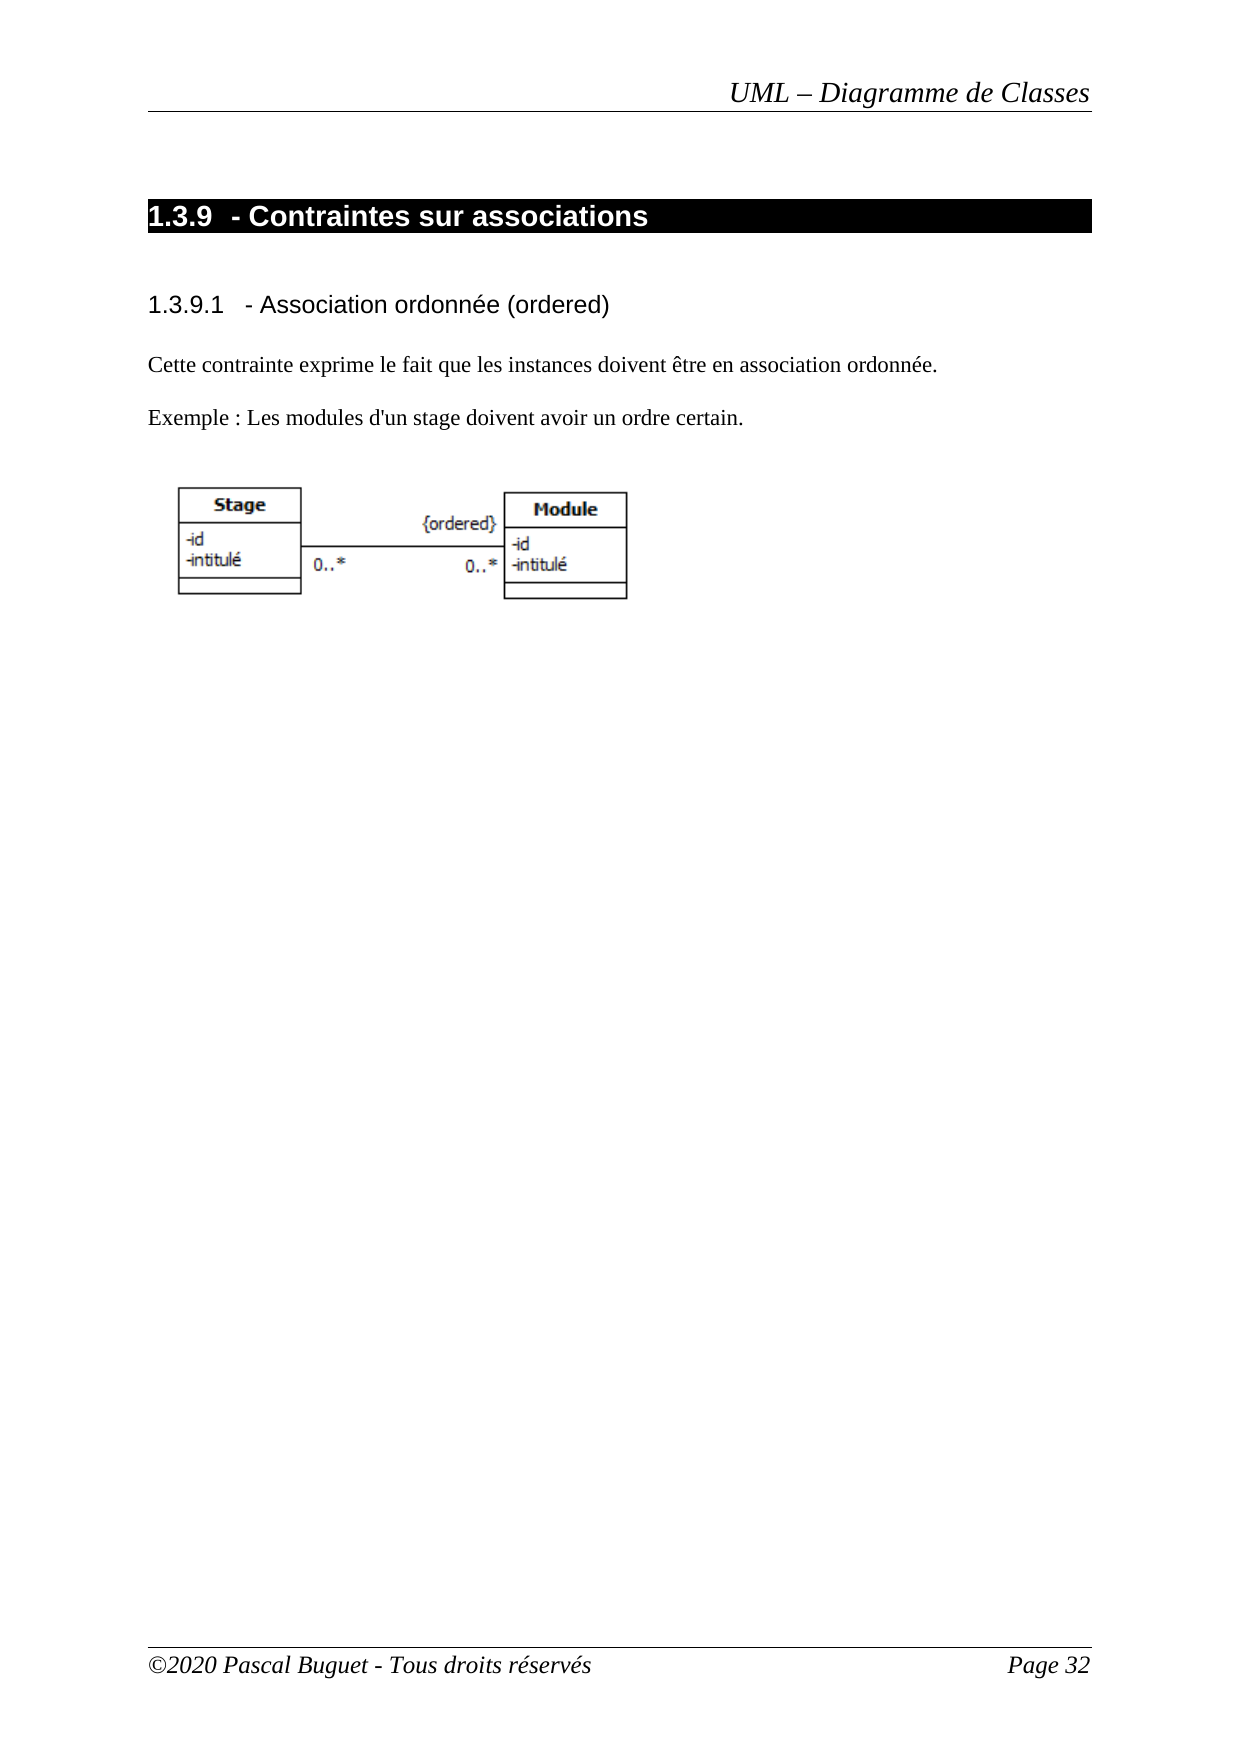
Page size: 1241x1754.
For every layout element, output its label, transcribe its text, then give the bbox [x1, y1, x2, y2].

picture [147, 457, 659, 631]
text Cette contrainte exprime le fait que les instances doivent être en association ordonnée. [148, 352, 1092, 378]
subtitle - Contraintes sur associations [148, 199, 1092, 233]
subtitle - Association ordonnée (ordered) [148, 290, 1092, 319]
text Exemple : Les modules d'un stage doivent avoir un ordre certain. [148, 404, 1092, 431]
